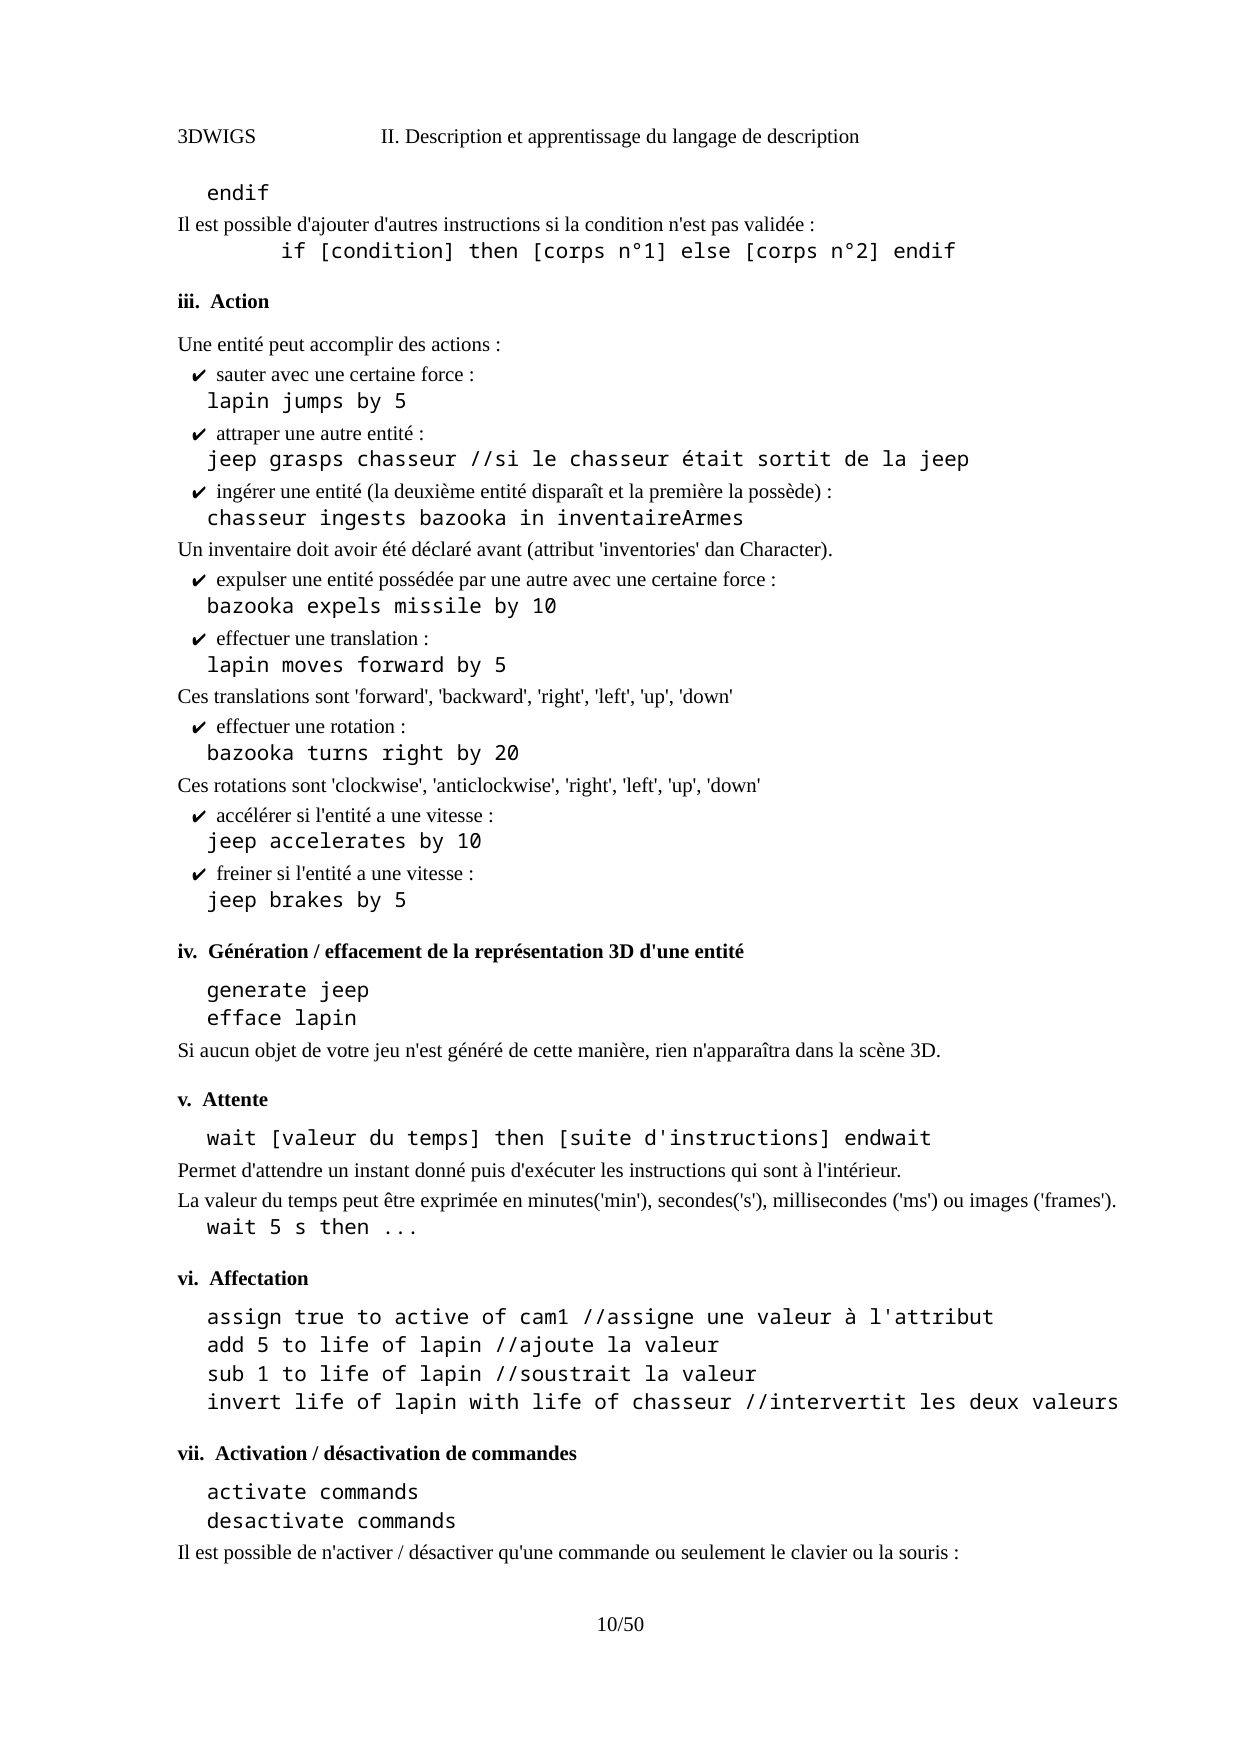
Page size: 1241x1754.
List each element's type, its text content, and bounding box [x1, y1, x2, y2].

text lapin jumps by 5 [207, 386, 1122, 414]
text activate commands [207, 1477, 1122, 1506]
subtitle Action [177, 289, 1122, 313]
text desactivate commands [207, 1506, 1122, 1534]
text add 5 to life of lapin //ajoute la valeur [207, 1330, 1122, 1359]
text generate jeep [207, 975, 1122, 1003]
text wait 5 s then ... [207, 1212, 1122, 1240]
list attraper une autre entité : [192, 420, 1122, 444]
text bazooka expels missile by 10 [207, 591, 1122, 620]
list accélérer si l'entité a une vitesse : [192, 803, 1122, 827]
text efface lapin [207, 1003, 1122, 1032]
text jeep brakes by 5 [207, 885, 1122, 913]
text Permet d'attendre un instant donné puis d'exécuter les instructions qui sont à l'intérieur. [118, 1158, 1122, 1182]
text Si aucun objet de votre jeu n'est généré de cette manière, rien n'apparaîtra dans la scène 3D. [118, 1038, 1122, 1062]
text La valeur du temps peut être exprimée en minutes('min'), secondes('s'), millisecondes ('ms') ou images ('frames'). [118, 1188, 1122, 1212]
text invert life of lapin with life of chasseur //intervertit les deux valeurs [207, 1387, 1122, 1416]
text Une entité peut accomplir des actions : [118, 332, 1122, 356]
subtitle Attente [177, 1087, 1122, 1111]
list sauter avec une certaine force : [192, 362, 1122, 386]
text chasseur ingests bazooka in inventaireArmes [207, 503, 1122, 531]
text if [condition] then [corps n°1] else [corps n°2] endif [207, 236, 1122, 264]
text jeep accelerates by 10 [207, 827, 1122, 855]
subtitle Affectation [177, 1265, 1122, 1289]
text Un inventaire doit avoir été déclaré avant (attribut 'inventories' dan Character). [118, 537, 1122, 561]
text wait [valeur du temps] then [suite d'instructions] endwait [207, 1123, 1122, 1152]
text jeep grasps chasseur //si le chasseur était sortit de la jeep [207, 444, 1122, 473]
text assign true to active of cam1 //assigne une valeur à l'attribut [207, 1302, 1122, 1330]
text lapin moves forward by 5 [207, 650, 1122, 678]
list freiner si l'entité a une vitesse : [192, 861, 1122, 885]
text Il est possible de n'activer / désactiver qu'une commande ou seulement le clavier ou la souris : [118, 1540, 1122, 1564]
text endif [207, 178, 1122, 206]
list effectuer une translation : [192, 626, 1122, 650]
list effectuer une rotation : [192, 714, 1122, 738]
text Il est possible d'ajouter d'autres instructions si la condition n'est pas validée : [118, 212, 1122, 236]
list expulser une entité possédée par une autre avec une certaine force : [192, 567, 1122, 591]
subtitle Activation / désactivation de commandes [177, 1441, 1122, 1465]
subtitle Génération / effacement de la représentation 3D d'une entité [177, 938, 1122, 963]
text bazooka turns right by 20 [207, 738, 1122, 767]
text Ces rotations sont 'clockwise', 'anticlockwise', 'right', 'left', 'up', 'down' [118, 773, 1122, 797]
text Ces translations sont 'forward', 'backward', 'right', 'left', 'up', 'down' [118, 684, 1122, 708]
list ingérer une entité (la deuxième entité disparaît et la première la possède) : [192, 479, 1122, 503]
text sub 1 to life of lapin //soustrait la valeur [207, 1359, 1122, 1387]
